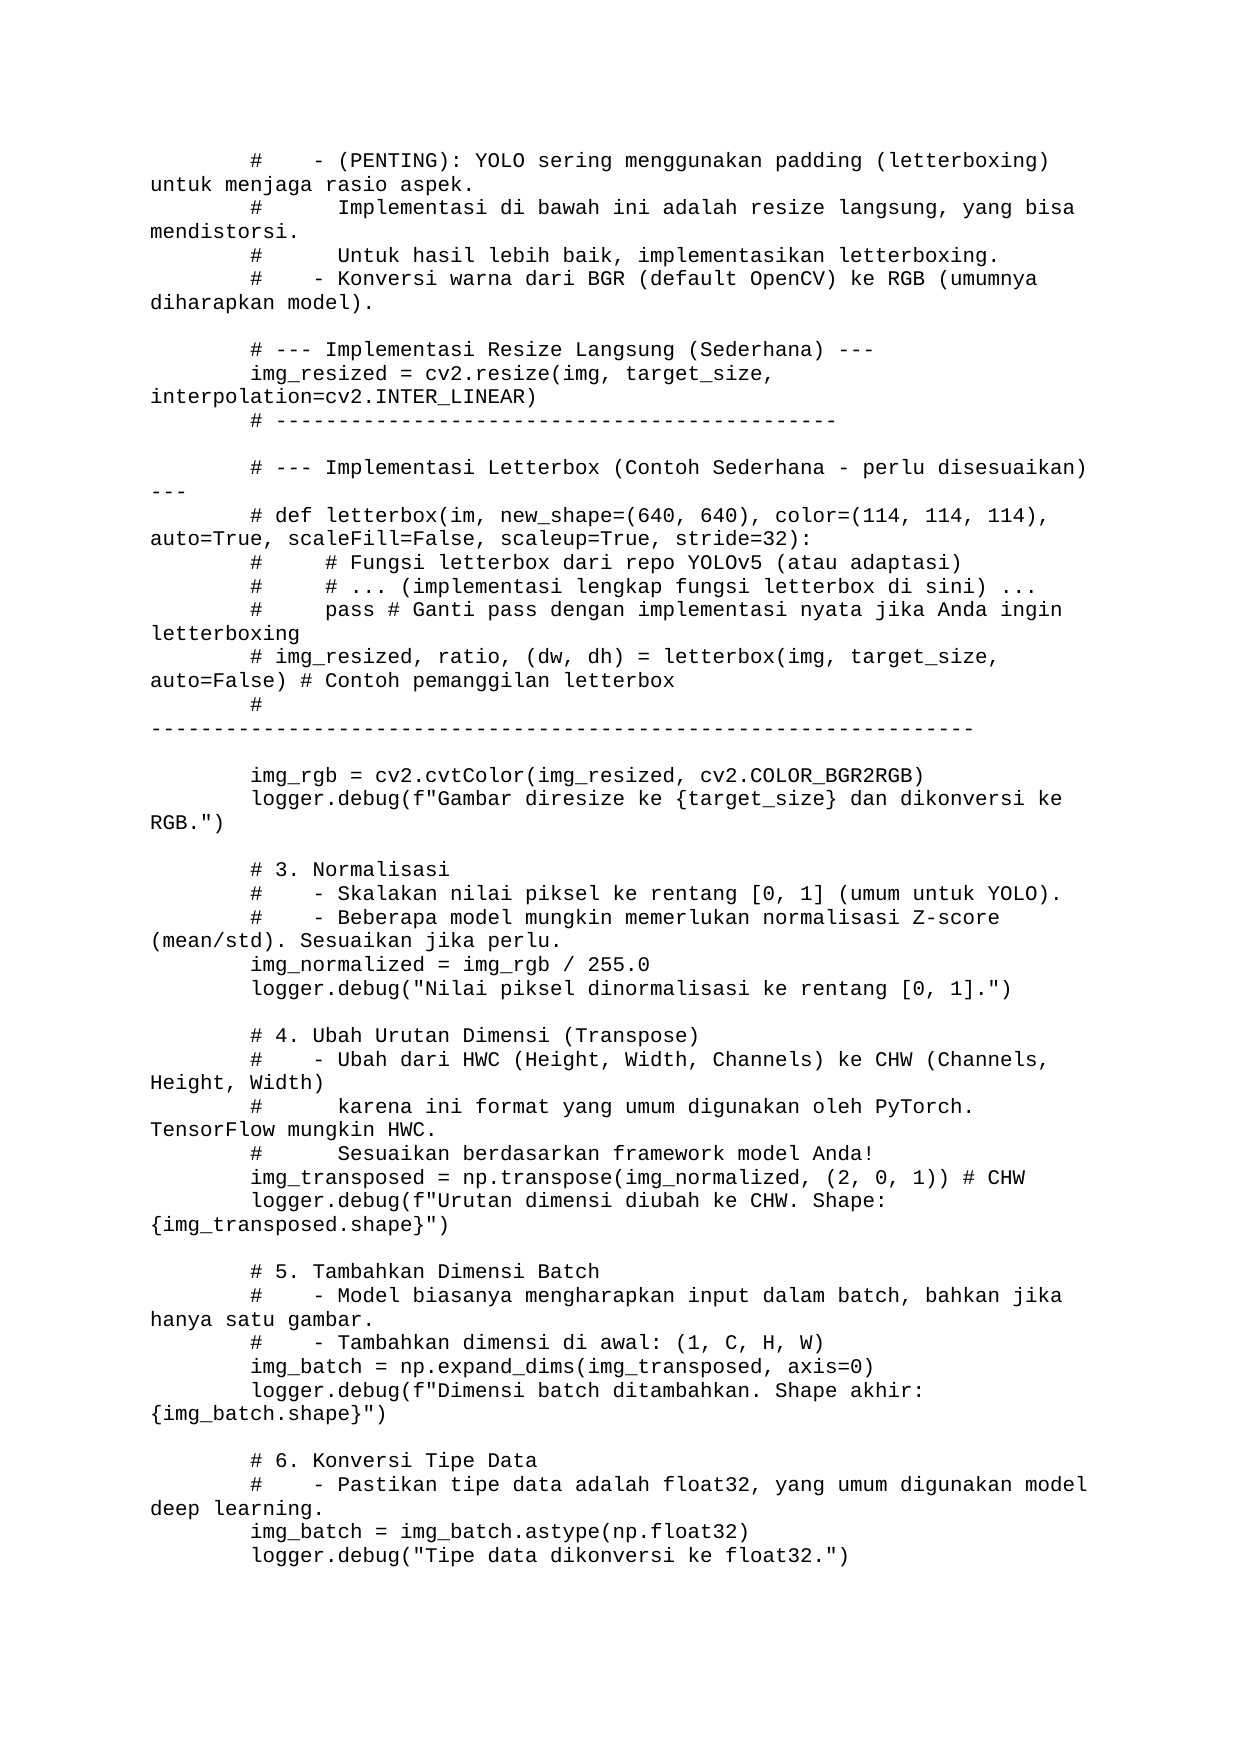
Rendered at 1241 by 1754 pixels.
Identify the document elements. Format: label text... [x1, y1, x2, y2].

text img_normalized = img_rgb / 255.0 [150, 954, 1090, 978]
text # Untuk hasil lebih baik, implementasikan letterboxing. [150, 244, 1090, 268]
text img_batch = np.expand_dims(img_transposed, axis=0) [150, 1356, 1090, 1379]
text logger.debug(f"Dimensi batch ditambahkan. Shape akhir: {img_batch.shape}") [150, 1379, 1090, 1427]
text logger.debug(f"Gambar diresize ke {target_size} dan dikonversi ke RGB.") [150, 788, 1090, 836]
text img_batch = img_batch.astype(np.float32) [150, 1521, 1090, 1545]
text # 5. Tambahkan Dimensi Batch [150, 1261, 1090, 1285]
text img_resized = cv2.resize(img, target_size, interpolation=cv2.INTER_LINEAR) [150, 363, 1090, 410]
text # - (PENTING): YOLO sering menggunakan padding (letterboxing) untuk menjaga rasio aspek. [150, 150, 1090, 197]
text # - Konversi warna dari BGR (default OpenCV) ke RGB (umumnya diharapkan model). [150, 268, 1090, 316]
text # Implementasi di bawah ini adalah resize langsung, yang bisa mendistorsi. [150, 197, 1090, 244]
text img_rgb = cv2.cvtColor(img_resized, cv2.COLOR_BGR2RGB) [150, 765, 1090, 788]
text # ------------------------------------------------------------------ [150, 694, 1090, 741]
text # - Ubah dari HWC (Height, Width, Channels) ke CHW (Channels, Height, Width) [150, 1048, 1090, 1096]
text # --- Implementasi Resize Langsung (Sederhana) --- [150, 339, 1090, 363]
text img_transposed = np.transpose(img_normalized, (2, 0, 1)) # CHW [150, 1167, 1090, 1190]
text # 4. Ubah Urutan Dimensi (Transpose) [150, 1025, 1090, 1048]
text # - Beberapa model mungkin memerlukan normalisasi Z-score (mean/std). Sesuaikan jika perlu. [150, 907, 1090, 954]
text # # ... (implementasi lengkap fungsi letterbox di sini) ... [150, 576, 1090, 599]
text # pass # Ganti pass dengan implementasi nyata jika Anda ingin letterboxing [150, 599, 1090, 647]
text # - Tambahkan dimensi di awal: (1, C, H, W) [150, 1332, 1090, 1356]
text # img_resized, ratio, (dw, dh) = letterbox(img, target_size, auto=False) # Contoh pemanggilan letterbox [150, 647, 1090, 694]
text # - Model biasanya mengharapkan input dalam batch, bahkan jika hanya satu gambar. [150, 1285, 1090, 1332]
text # 6. Konversi Tipe Data [150, 1451, 1090, 1474]
text logger.debug("Nilai piksel dinormalisasi ke rentang [0, 1].") [150, 978, 1090, 1001]
text # - Pastikan tipe data adalah float32, yang umum digunakan model deep learning. [150, 1474, 1090, 1521]
text # --------------------------------------------- [150, 410, 1090, 434]
text # --- Implementasi Letterbox (Contoh Sederhana - perlu disesuaikan) --- [150, 457, 1090, 505]
text logger.debug("Tipe data dikonversi ke float32.") [150, 1545, 1090, 1569]
text # 3. Normalisasi [150, 859, 1090, 883]
text # # Fungsi letterbox dari repo YOLOv5 (atau adaptasi) [150, 552, 1090, 576]
text # karena ini format yang umum digunakan oleh PyTorch. TensorFlow mungkin HWC. [150, 1096, 1090, 1143]
text # Sesuaikan berdasarkan framework model Anda! [150, 1143, 1090, 1167]
text logger.debug(f"Urutan dimensi diubah ke CHW. Shape: {img_transposed.shape}") [150, 1190, 1090, 1238]
text # - Skalakan nilai piksel ke rentang [0, 1] (umum untuk YOLO). [150, 883, 1090, 907]
text # def letterbox(im, new_shape=(640, 640), color=(114, 114, 114), auto=True, scaleFill=False, scaleup=True, stride=32): [150, 505, 1090, 552]
